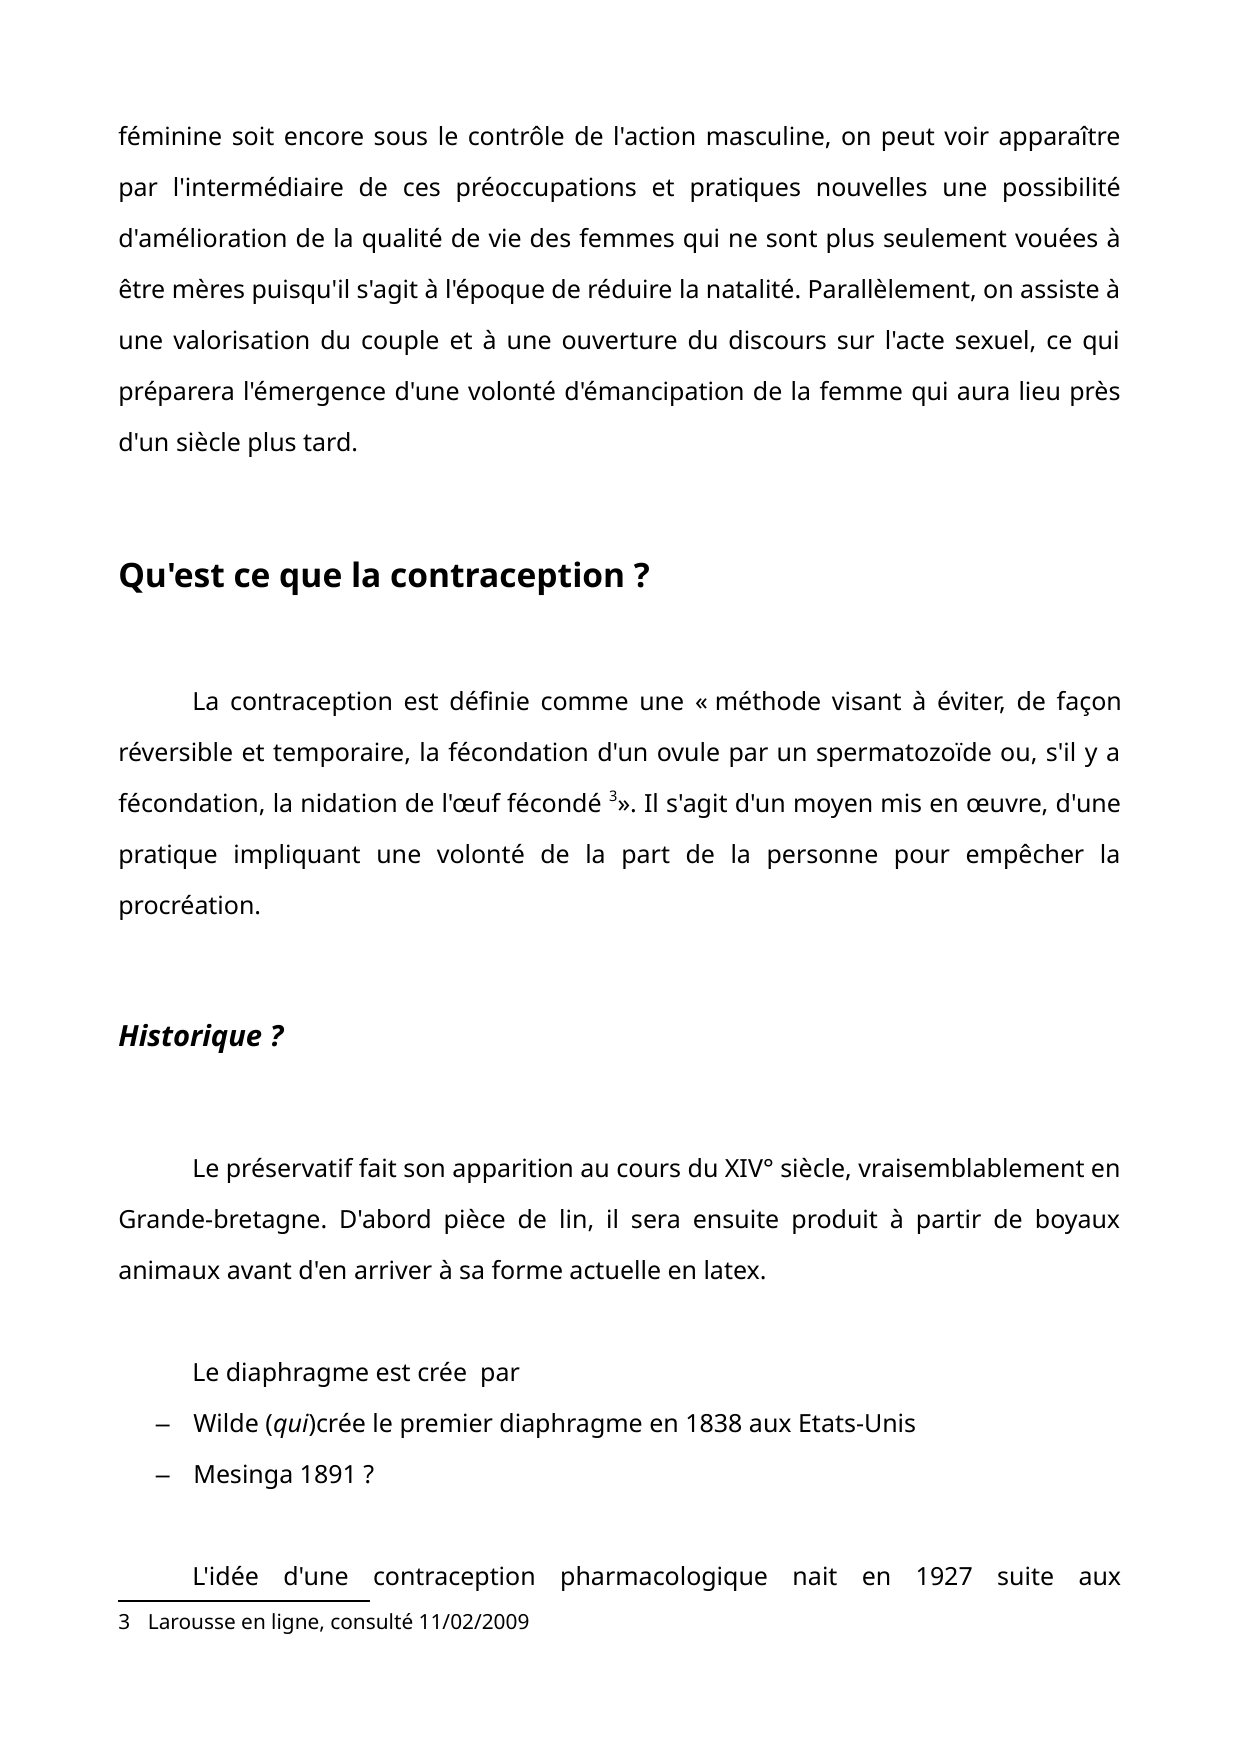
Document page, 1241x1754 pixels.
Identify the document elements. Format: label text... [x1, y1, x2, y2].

text Le diaphragme est crée par [118, 1354, 1122, 1388]
subtitle Qu'est ce que la contraception ? [118, 551, 1122, 597]
text Larousse en ligne, consulté 11/02/2009 [118, 1607, 1122, 1636]
subtitle Historique ? [118, 1015, 1122, 1054]
text Le préservatif fait son apparition au cours du XIV° siècle, vraisemblablement en Grande-bretagne. D'abord pièce de lin, il sera ensuite produit à partir de boyaux animaux avant d'en arriver à sa forme actuelle en latex. [118, 1150, 1122, 1286]
text féminine soit encore sous le contrôle de l'action masculine, on peut voir apparaître par l'intermédiaire de ces préoccupations et pratiques nouvelles une possibilité d'amélioration de la qualité de vie des femmes qui ne sont plus seulement vouées à être mères puisqu'il s'agit à l'époque de réduire la natalité. Parallèlement, on assiste à une valorisation du couple et à une ouverture du discours sur l'acte sexuel, ce qui préparera l'émergence d'une volonté d'émancipation de la femme qui aura lieu près d'un siècle plus tard. [118, 118, 1122, 458]
list Mesinga 1891 ? [156, 1457, 1122, 1491]
list Wilde (qui)crée le premier diaphragme en 1838 aux Etats-Unis [156, 1406, 1122, 1439]
text La contraception est définie comme une « méthode visant à éviter, de façon réversible et temporaire, la fécondation d'un ovule par un spermatozoïde ou, s'il y a fécondation, la nidation de l'œuf fécondé ». Il s'agit d'un moyen mis en œuvre, d'une pratique impliquant une volonté de la part de la personne pour empêcher la procréation. [118, 683, 1122, 922]
text L'idée d'une contraception pharmacologique nait en 1927 suite aux [118, 1559, 1122, 1593]
